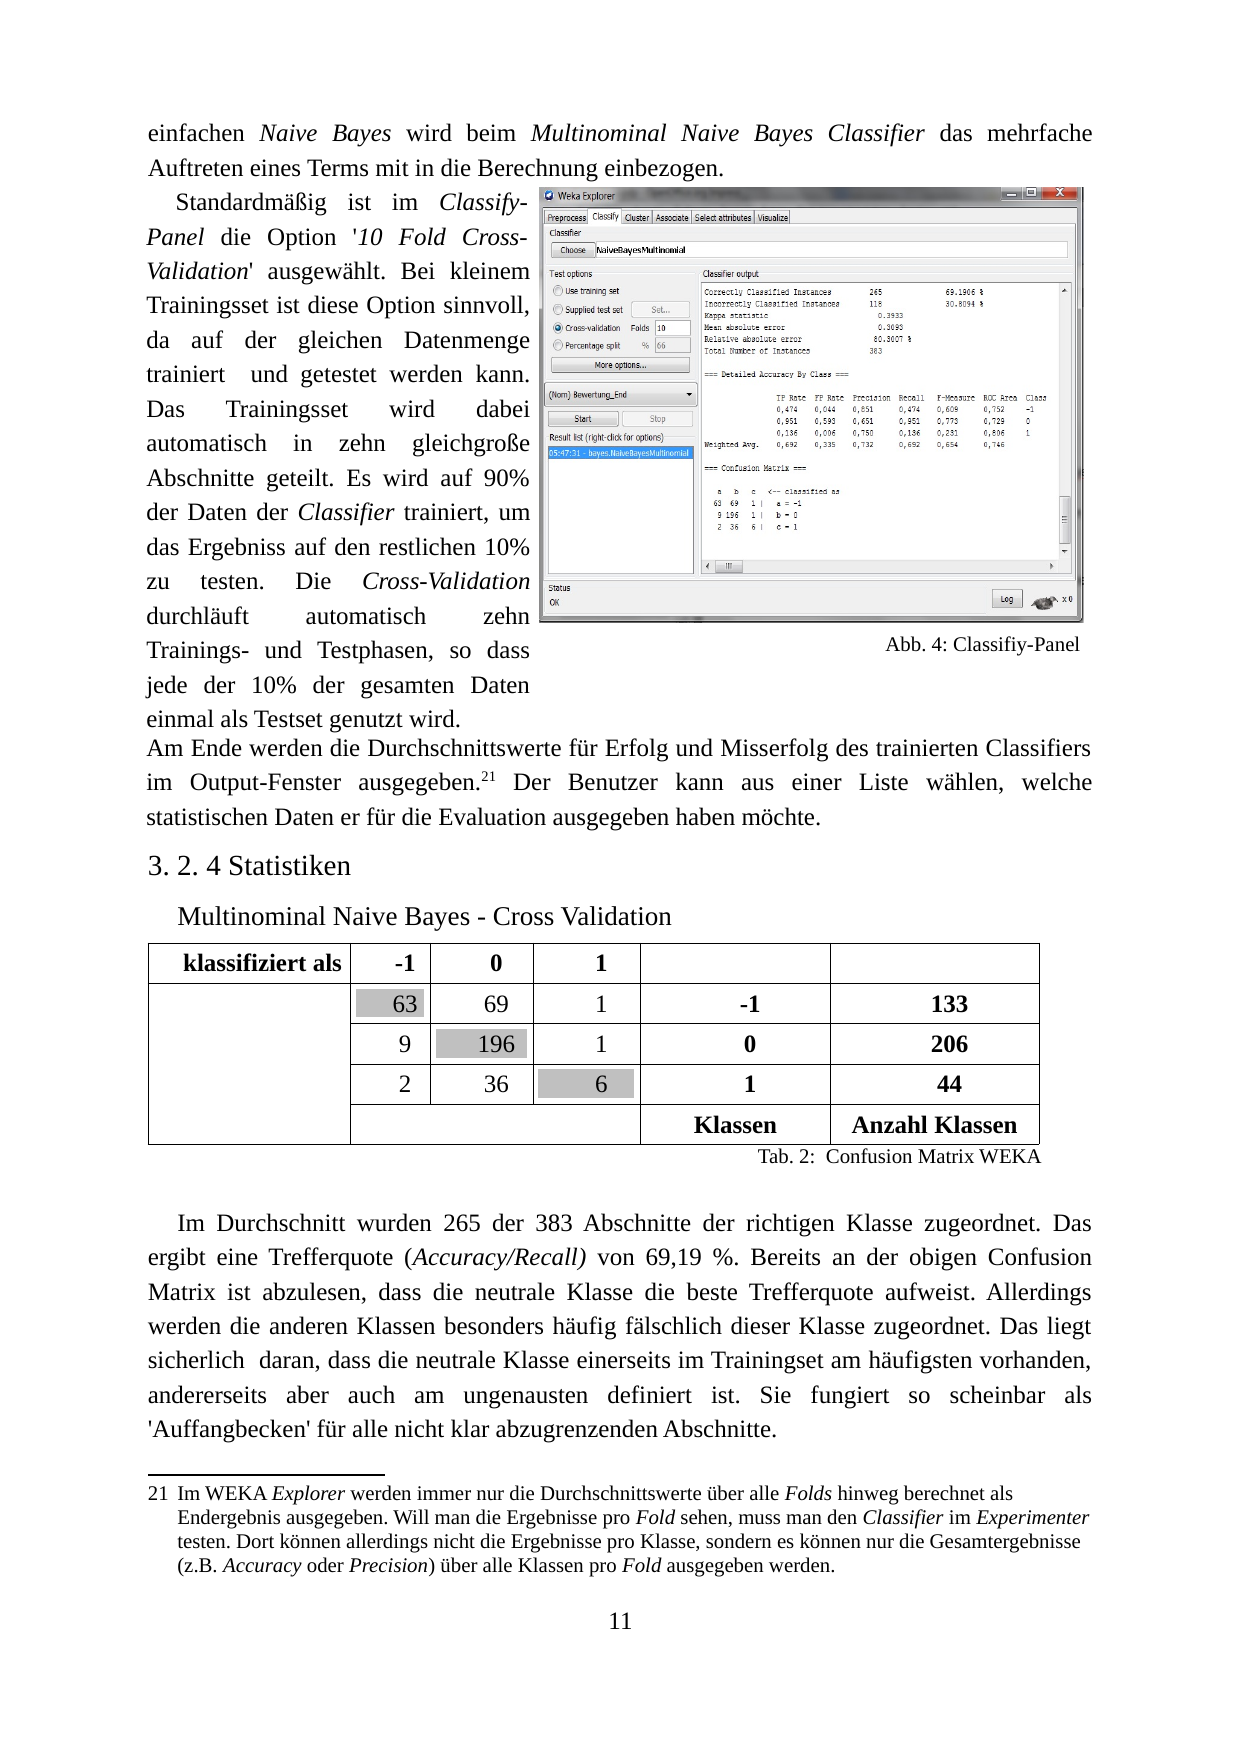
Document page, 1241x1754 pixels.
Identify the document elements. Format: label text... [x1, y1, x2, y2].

table_cell 9 [351, 1024, 430, 1063]
table_header Abb. 4: Classifiy-Panel [530, 623, 1093, 733]
table_cell Klassen [641, 1105, 830, 1144]
table_cell -1 [641, 984, 830, 1023]
table_cell 6 [534, 1065, 640, 1104]
table_header [1084, 187, 1093, 622]
table_cell 1 [641, 1065, 830, 1104]
table_cell 1 [534, 984, 640, 1023]
table_header [831, 944, 1039, 983]
table_cell 69 [431, 984, 533, 1023]
text einfachen Naive Bayes wird beim Multinominal Naive Bayes Classifier das mehrfache Auftreten eines Terms mit in die Berechnung einbezogen. [148, 118, 1093, 181]
table_cell 1 [534, 1024, 640, 1063]
picture [539, 187, 1084, 623]
table_cell 44 [831, 1065, 1039, 1104]
table_header [530, 187, 539, 622]
table_header -1 [351, 944, 430, 983]
table_cell 196 [431, 1024, 533, 1063]
table_cell Am Ende werden die Durchschnittswerte für Erfolg und Misserfolg des trainierten Classifiers im Output-Fenster ausgegeben. Der Benutzer kann aus einer Liste wählen, welche statistischen Daten er für die Evaluation ausgegeben haben möchte. [146, 733, 1093, 831]
table_header 0 [431, 944, 533, 983]
text Tab. 2: Confusion Matrix WEKA [148, 1144, 1093, 1168]
table_header klassifiziert als [149, 944, 350, 983]
text 3. 2. 4 Statistiken [148, 848, 1093, 882]
table_cell 63 [351, 984, 430, 1023]
table_header [641, 944, 830, 983]
table_cell 36 [431, 1065, 533, 1104]
table_header 1 [534, 944, 640, 983]
table_cell 2 [351, 1065, 430, 1104]
table_cell Anzahl Klassen [831, 1105, 1039, 1144]
table_cell [149, 984, 350, 1144]
table_header Standardmäßig ist im Classify-Panel die Option '10 Fold Cross-Validation' ausgewählt. Bei kleinem Trainingsset ist diese Option sinnvoll, da auf der gleichen Datenmenge trainiert und getestet werden kann. Das Trainingsset wird dabei automatisch in zehn gleichgroße Abschnitte geteilt. Es wird auf 90% der Daten der Classifier trainiert, um das Ergebniss auf den restlichen 10% zu testen. Die Cross-Validation durchläuft automatisch zehn Trainings- und Testphasen, so dass jede der 10% der gesamten Daten einmal als Testset genutzt wird. [146, 187, 530, 733]
table_cell 0 [641, 1024, 830, 1063]
text Multinominal Naive Bayes - Cross Validation [148, 900, 1093, 931]
table_cell 133 [831, 984, 1039, 1023]
table_cell [351, 1105, 640, 1144]
text Im Durchschnitt wurden 265 der 383 Abschnitte der richtigen Klasse zugeordnet. Das ergibt eine Trefferquote (Accuracy/Recall) von 69,19 %. Bereits an der obigen Confusion Matrix ist abzulesen, dass die neutrale Klasse die beste Trefferquote aufweist. Allerdings werden die anderen Klassen besonders häufig fälschlich dieser Klasse zugeordnet. Das liegt sicherlich daran, dass die neutrale Klasse einerseits im Trainingset am häufigsten vorhanden, andererseits aber auch am ungenausten definiert ist. Sie fungiert so scheinbar als 'Auffangbecken' für alle nicht klar abzugrenzenden Abschnitte. [148, 1208, 1093, 1443]
table_cell 206 [831, 1024, 1039, 1063]
